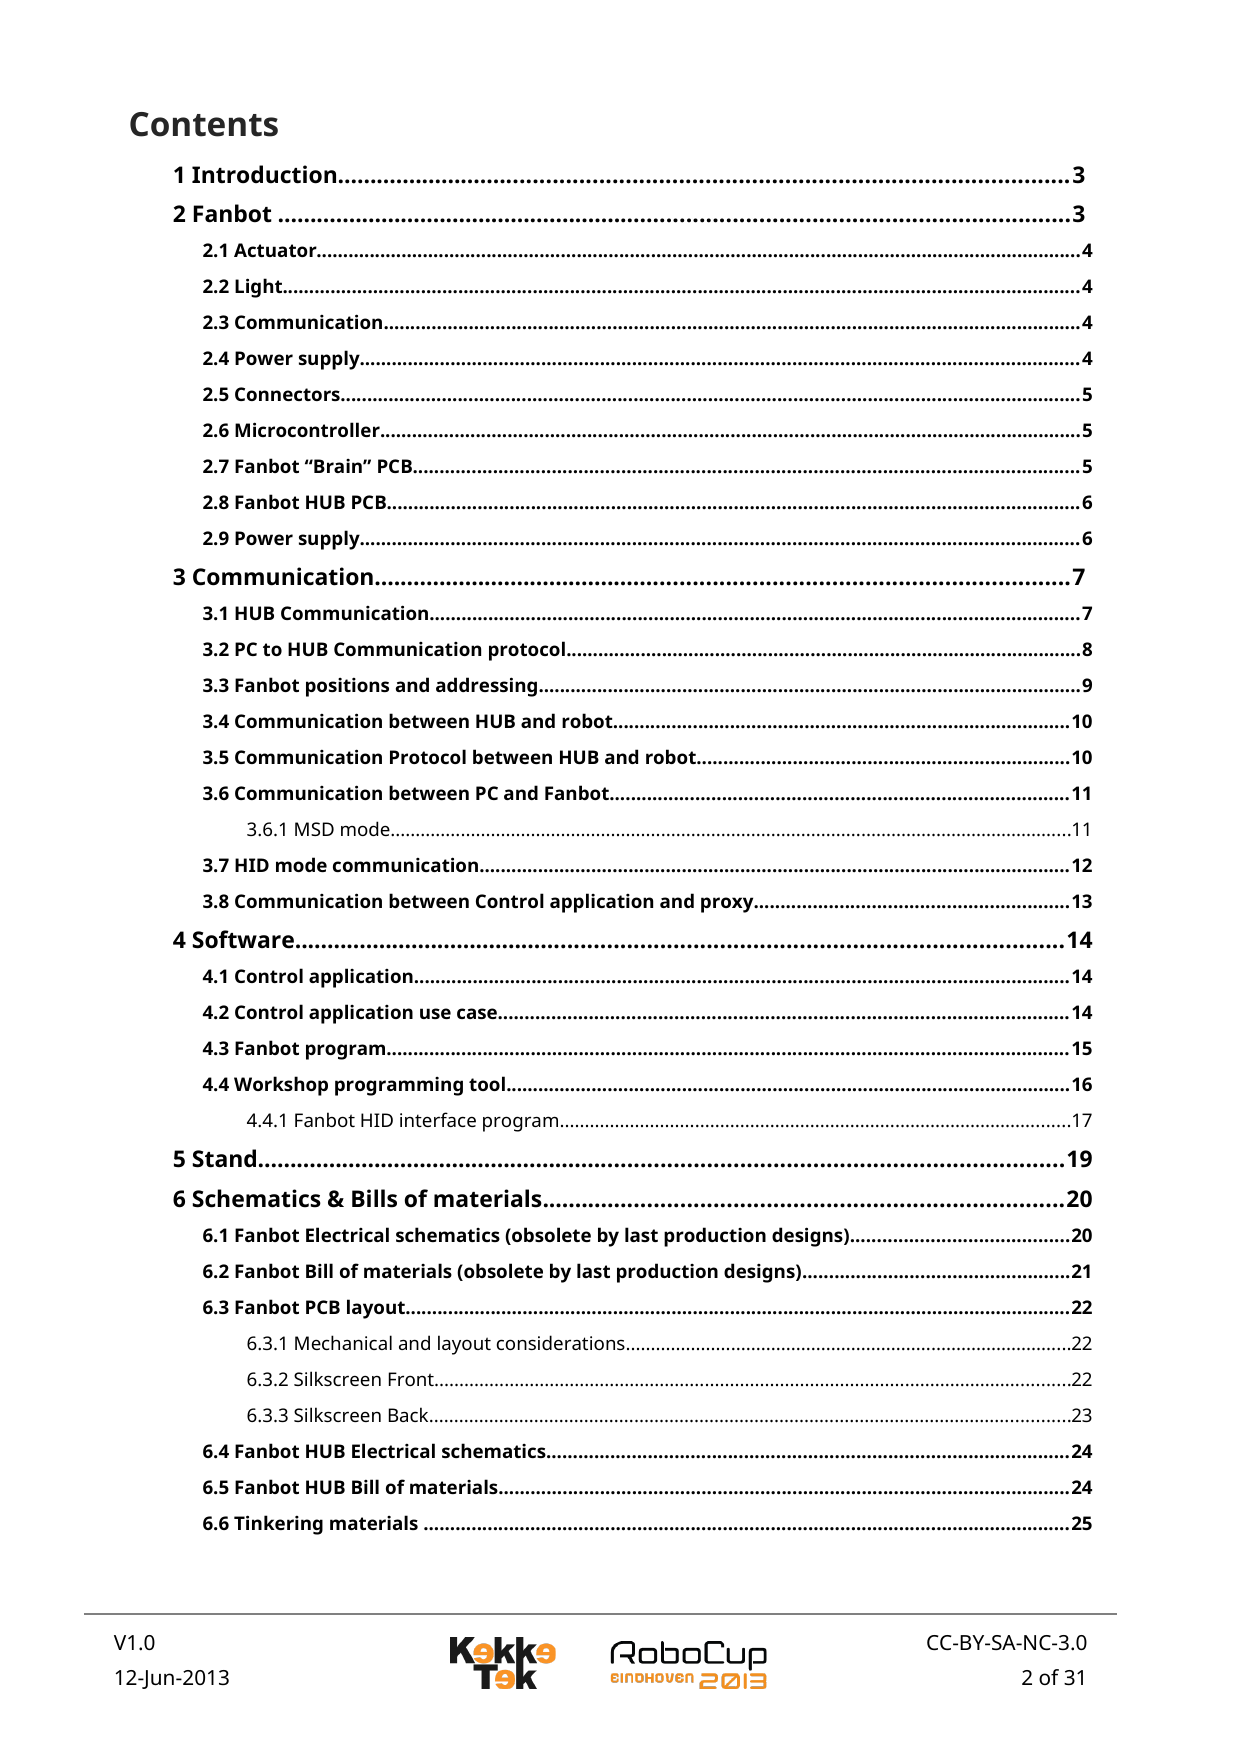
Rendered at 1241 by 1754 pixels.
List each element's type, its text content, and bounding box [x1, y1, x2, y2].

text 3.7 HID mode communication 12 [202, 852, 1092, 878]
text 4.2 Control application use case 14 [202, 1000, 1092, 1025]
text 6 Schematics & Bills of materials 20 [173, 1183, 1092, 1214]
text 4 Software 14 [173, 924, 1092, 955]
text 6.3.2 Silkscreen Front 22 [246, 1366, 1092, 1392]
text 6.2 Fanbot Bill of materials (obsolete by last production designs) 21 [202, 1258, 1092, 1284]
text 2.1 Actuator 4 [202, 238, 1092, 263]
text 2.5 Connectors 5 [202, 381, 1092, 407]
text 2.2 Light 4 [202, 274, 1092, 299]
text 4.1 Control application 14 [202, 964, 1092, 989]
text 1 Introduction 3 [173, 158, 1092, 190]
text 6.3.3 Silkscreen Back 23 [246, 1402, 1092, 1428]
text 2.8 Fanbot HUB PCB 6 [202, 489, 1092, 515]
text 6.1 Fanbot Electrical schematics (obsolete by last production designs) 20 [202, 1223, 1092, 1248]
text 5 Stand 19 [173, 1143, 1092, 1175]
text 3.6 Communication between PC and Fanbot 11 [202, 780, 1092, 806]
text 3.3 Fanbot positions and addressing 9 [202, 673, 1092, 698]
text 3.1 HUB Communication 7 [202, 601, 1092, 626]
text 3.8 Communication between Control application and proxy 13 [202, 888, 1092, 914]
text 6.3.1 Mechanical and layout considerations 22 [246, 1330, 1092, 1356]
text 6.5 Fanbot HUB Bill of materials 24 [202, 1474, 1092, 1500]
text 2.3 Communication 4 [202, 309, 1092, 335]
subtitle Contents [128, 101, 1092, 146]
text 6.3 Fanbot PCB layout 22 [202, 1294, 1092, 1320]
text 4.3 Fanbot program 15 [202, 1036, 1092, 1061]
text 4.4.1 Fanbot HID interface program 17 [246, 1107, 1092, 1133]
text 4.4 Workshop programming tool 16 [202, 1072, 1092, 1097]
text 2.4 Power supply 4 [202, 346, 1092, 371]
text 3.4 Communication between HUB and robot 10 [202, 708, 1092, 734]
text 3.6.1 MSD mode 11 [246, 816, 1092, 842]
text 3.2 PC to HUB Communication protocol 8 [202, 637, 1092, 662]
text 6.6 Tinkering materials 25 [202, 1510, 1092, 1536]
text 2.7 Fanbot “Brain” PCB 5 [202, 453, 1092, 479]
text 2.6 Microcontroller 5 [202, 417, 1092, 443]
picture [610, 1641, 767, 1689]
text 2 Fanbot 3 [173, 198, 1092, 229]
picture [450, 1637, 556, 1689]
text 6.4 Fanbot HUB Electrical schematics 24 [202, 1438, 1092, 1464]
text 3.5 Communication Protocol between HUB and robot 10 [202, 744, 1092, 770]
text 3 Communication 7 [173, 561, 1092, 592]
text 2.9 Power supply 6 [202, 525, 1092, 551]
